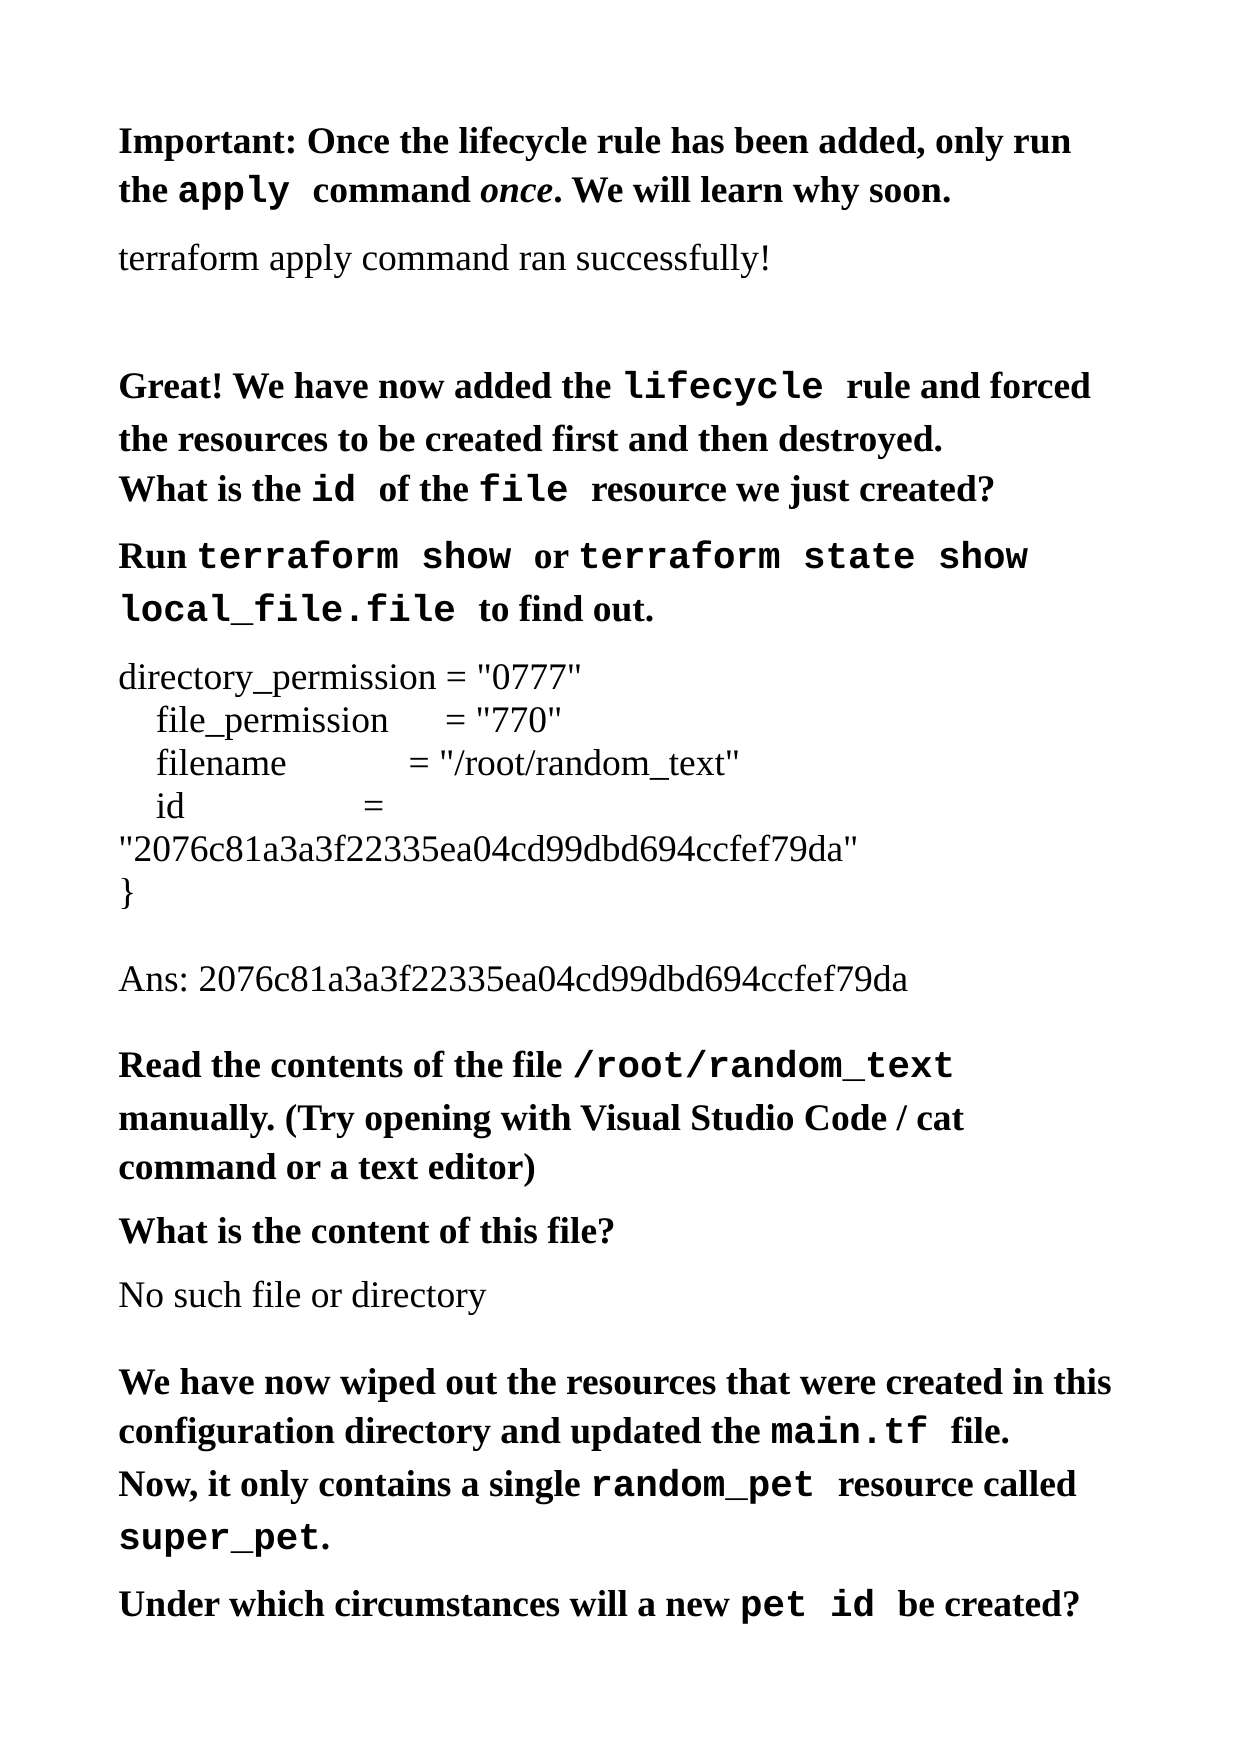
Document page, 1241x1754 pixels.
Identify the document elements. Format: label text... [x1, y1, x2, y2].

text Under which circumstances will a new pet id be created? [118, 1582, 1122, 1628]
text No such file or directory [118, 1273, 1122, 1316]
text We have now wiped out the resources that were created in this configuration directory and updated the main.tf file. Now, it only contains a single random_pet resource called super_pet. [118, 1359, 1122, 1560]
text } [118, 870, 1122, 913]
text Read the contents of the file /root/random_text manually. (Try opening with Visual Studio Code / cat command or a text editor) [118, 1042, 1122, 1188]
text Run terraform show or terraform state show local_file.file to find out. [118, 534, 1122, 633]
text directory_permission = "0777" [118, 654, 1122, 697]
text What is the content of this file? [118, 1209, 1122, 1252]
text file_permission = "770" [118, 697, 1122, 740]
text terraform apply command ran successfully! [118, 235, 1122, 278]
text id = "2076c81a3a3f22335ea04cd99dbd694ccfef79da" [118, 783, 1122, 870]
text Great! We have now added the lifecycle rule and forced the resources to be created first and then destroyed. What is the id of the file resource we just created? [118, 364, 1122, 512]
text Important: Once the lifecycle rule has been added, only run the apply command once. We will learn why soon. [118, 118, 1122, 214]
text Ans: 2076c81a3a3f22335ea04cd99dbd694ccfef79da [118, 956, 1122, 999]
text filename = "/root/random_text" [118, 740, 1122, 783]
